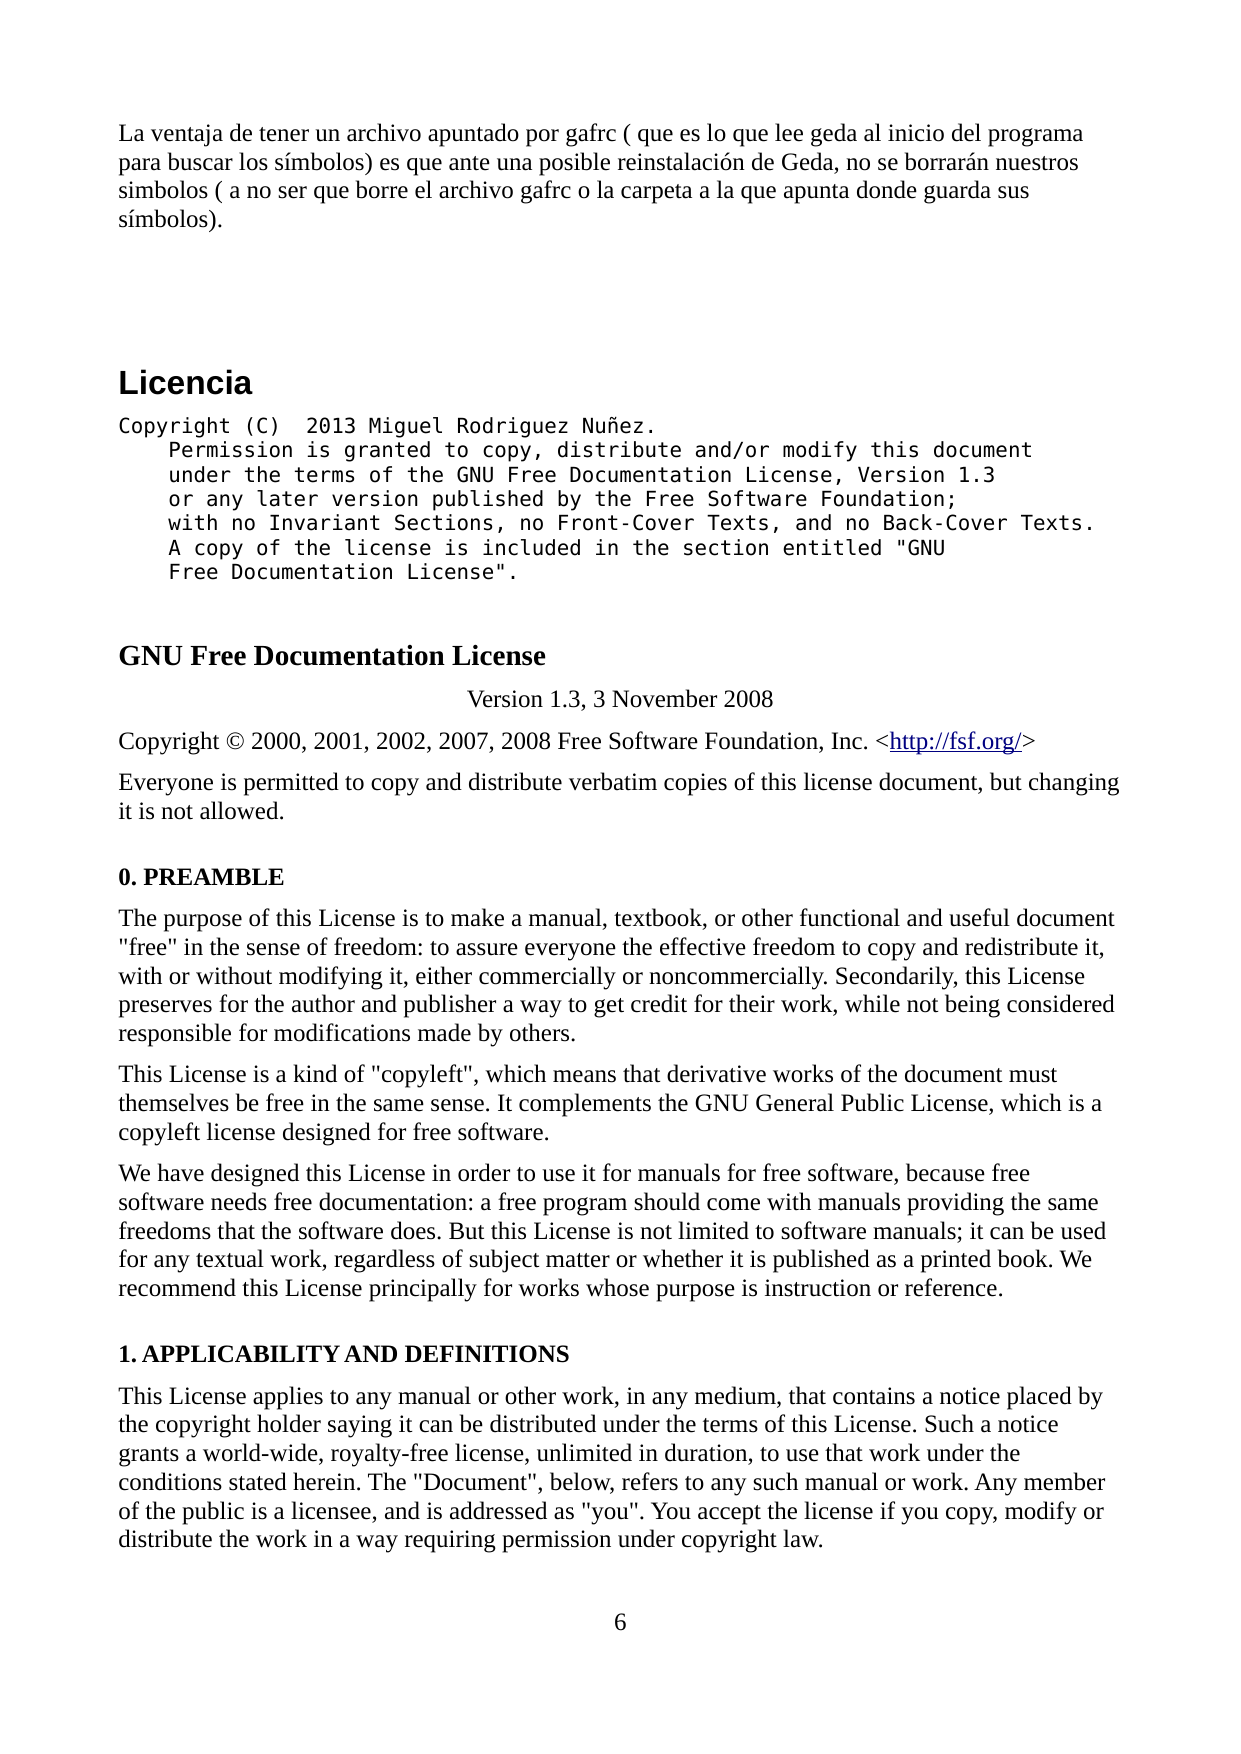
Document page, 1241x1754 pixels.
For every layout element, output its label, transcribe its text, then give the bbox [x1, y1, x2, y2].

text La ventaja de tener un archivo apuntado por gafrc ( que es lo que lee geda al inicio del programa para buscar los símbolos) es que ante una posible reinstalación de Geda, no se borrarán nuestros simbolos ( a no ser que borre el archivo gafrc o la carpeta a la que apunta donde guarda sus símbolos). [118, 118, 1122, 233]
text We have designed this License in order to use it for manuals for free software, because free software needs free documentation: a free program should come with manuals providing the same freedoms that the software does. But this License is not limited to software manuals; it can be used for any textual work, regardless of subject matter or whether it is published as a printed book. We recommend this License principally for works whose purpose is instruction or reference. [118, 1158, 1122, 1302]
text Copyright © 2000, 2001, 2002, 2007, 2008 Free Software Foundation, Inc. <http://fsf.org/> [118, 726, 1122, 754]
text The purpose of this License is to make a manual, textbook, or other functional and useful document "free" in the sense of freedom: to assure everyone the effective freedom to copy and redistribute it, with or without modifying it, either commercially or noncommercially. Secondarily, this License preserves for the author and publisher a way to get credit for their work, while not being considered responsible for modifications made by others. [118, 903, 1122, 1047]
text A copy of the license is included in the section entitled "GNU [118, 536, 1122, 560]
text Permission is granted to copy, distribute and/or modify this document [118, 438, 1122, 463]
text under the terms of the GNU Free Documentation License, Version 1.3 [118, 463, 1122, 487]
text This License applies to any manual or other work, in any medium, that contains a notice placed by the copyright holder saying it can be distributed under the terms of this License. Such a notice grants a world-wide, royalty-free license, unlimited in duration, to use that work under the conditions stated herein. The "Document", below, refers to any such manual or work. Any member of the public is a licensee, and is addressed as "you". You accept the license if you copy, modify or distribute the work in a way requiring permission under copyright law. [118, 1381, 1122, 1553]
text or any later version published by the Free Software Foundation; [118, 487, 1122, 511]
text This License is a kind of "copyleft", which means that derivative works of the document must themselves be free in the same sense. It complements the GNU General Public License, which is a copyleft license designed for free software. [118, 1059, 1122, 1146]
subtitle Licencia [118, 363, 1122, 402]
subtitle GNU Free Documentation License [118, 638, 1122, 672]
text Everyone is permitted to copy and distribute verbatim copies of this license document, but changing it is not allowed. [118, 767, 1122, 824]
text Version 1.3, 3 November 2008 [118, 684, 1122, 713]
text Free Documentation License". [118, 560, 1122, 584]
subtitle 1. APPLICABILITY AND DEFINITIONS [118, 1339, 1122, 1368]
text with no Invariant Sections, no Front-Cover Texts, and no Back-Cover Texts. [118, 511, 1122, 536]
text Copyright (C) 2013 Miguel Rodriguez Nuñez. [118, 414, 1122, 438]
subtitle 0. PREAMBLE [118, 862, 1122, 891]
